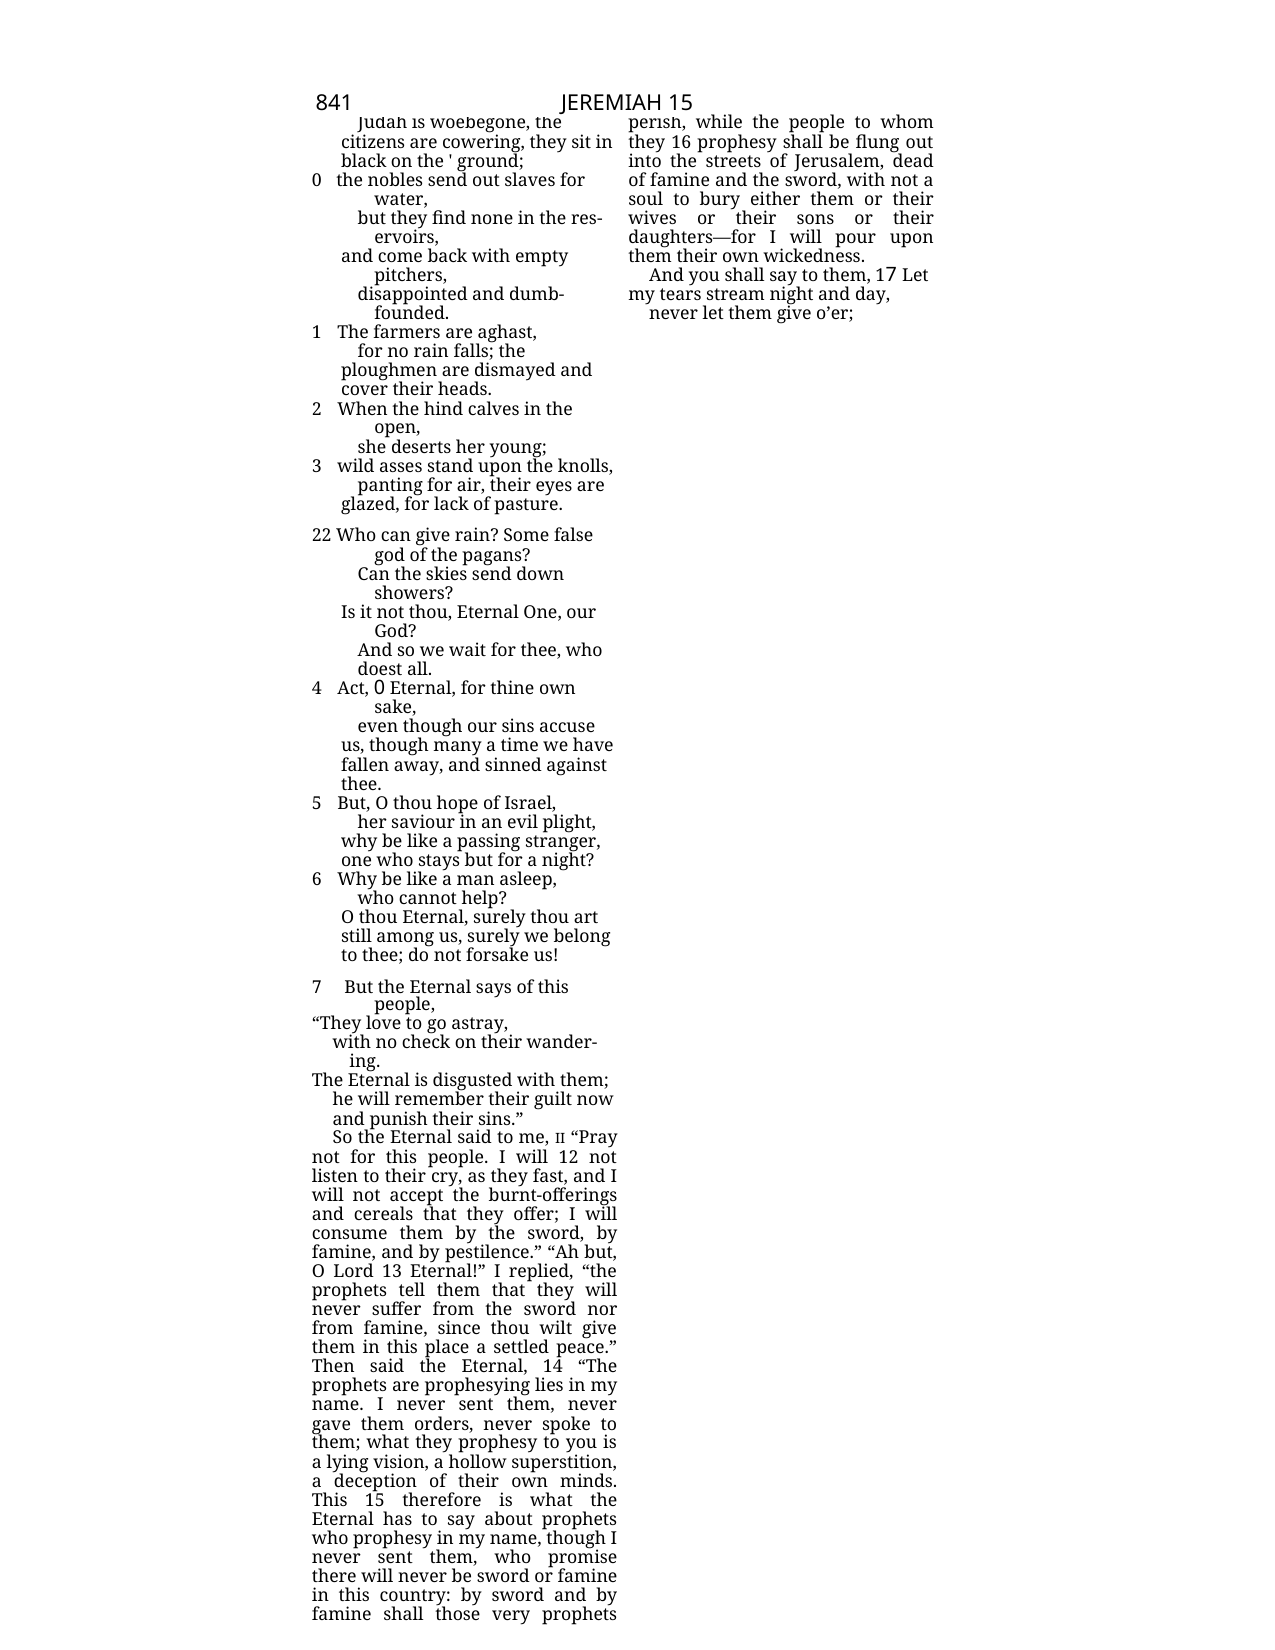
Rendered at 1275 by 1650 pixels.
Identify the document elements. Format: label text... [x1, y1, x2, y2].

text but they find none in the res­ervoirs, [357, 209, 617, 247]
text And you shall say to them, 17 Let my tears stream night and day, [628, 266, 934, 304]
text for no rain falls; the ploughmen are dismayed and cover their heads. [341, 342, 617, 400]
list When the hind calves in the [312, 400, 617, 419]
text Is it not thou, Eternal One, our God? [341, 603, 617, 641]
text sake, [374, 698, 617, 718]
text and punish their sins.” [312, 1110, 617, 1129]
text panting for air, their eyes are glazed, for lack of pasture. [341, 476, 617, 514]
text So the Eternal said to me, ii “Pray not for this people. I will 12 not listen to their cry, as they fast, and I will not accept the burnt-offerings and cereals that they offer; I will consume them by the sword, by famine, and by pestilence.” “Ah but, O Lord 13 Eternal!” I replied, “the proph­ets tell them that they will never suffer from the sword nor from famine, since thou wilt give them in this place a settled peace.” Then said the Eternal, 14 “The prophets are prophesying lies in my name. I never sent them, never gave them orders, never spoke to them; what they prophesy to you is a lying vision, a hollow superstition, a decep­tion of their own minds. This 15 therefore is what the Eternal has to say about prophets who prophesy in my name, though I never sent them, who promise there will never be sword or famine in this country: by sword and by famine shall those very prophets [312, 1129, 617, 1624]
text Can the skies send down showers? [357, 565, 617, 603]
text And so we wait for thee, who doest all. [357, 641, 617, 679]
text people, [374, 997, 617, 1014]
list the nobles send out slaves for [312, 171, 617, 190]
text open, [374, 419, 617, 438]
text disappointed and dumb­founded. [357, 285, 617, 323]
list wild asses stand upon the knolls, [312, 457, 617, 476]
text O thou Eternal, surely thou art still among us, surely we belong to thee; do not forsake us! [341, 908, 617, 965]
text never let them give o’er; [628, 304, 934, 323]
text he will remember their guilt now [332, 1091, 617, 1110]
list The farmers are aghast, [312, 323, 617, 342]
text water, [374, 190, 617, 209]
list But the Eternal says of this [312, 979, 617, 997]
text and come back with empty pitchers, [341, 247, 617, 285]
text who cannot help? [341, 889, 617, 908]
text with no check on their wander- ing. [332, 1033, 617, 1072]
text Judah is woebegone, the citizens are cowering, they sit in black on the ' ground; [341, 117, 617, 171]
text she deserts her young; [341, 438, 617, 457]
text even though our sins accuse us, though many a time we have fallen away, and sinned against thee. [341, 718, 617, 794]
list Why be like a man asleep, [312, 870, 617, 889]
list But, O thou hope of Israel, [312, 794, 617, 813]
text 22 Who can give rain? Some false god of the pagans? [312, 526, 617, 565]
text her saviour in an evil plight, why be like a passing stranger, one who stays but for a night? [341, 813, 617, 870]
list Act, 0 Eternal, for thine own [312, 679, 617, 698]
text The Eternal is disgusted with them; [312, 1072, 617, 1091]
text perish, while the people to whom they 16 prophesy shall be flung out into the streets of Jerusalem, dead of famine and the sword, with not a soul to bury either them or their wives or their sons or their daughters—for I will pour upon them their own wicked­ness. [628, 114, 934, 266]
text “They love to go astray, [312, 1014, 617, 1033]
